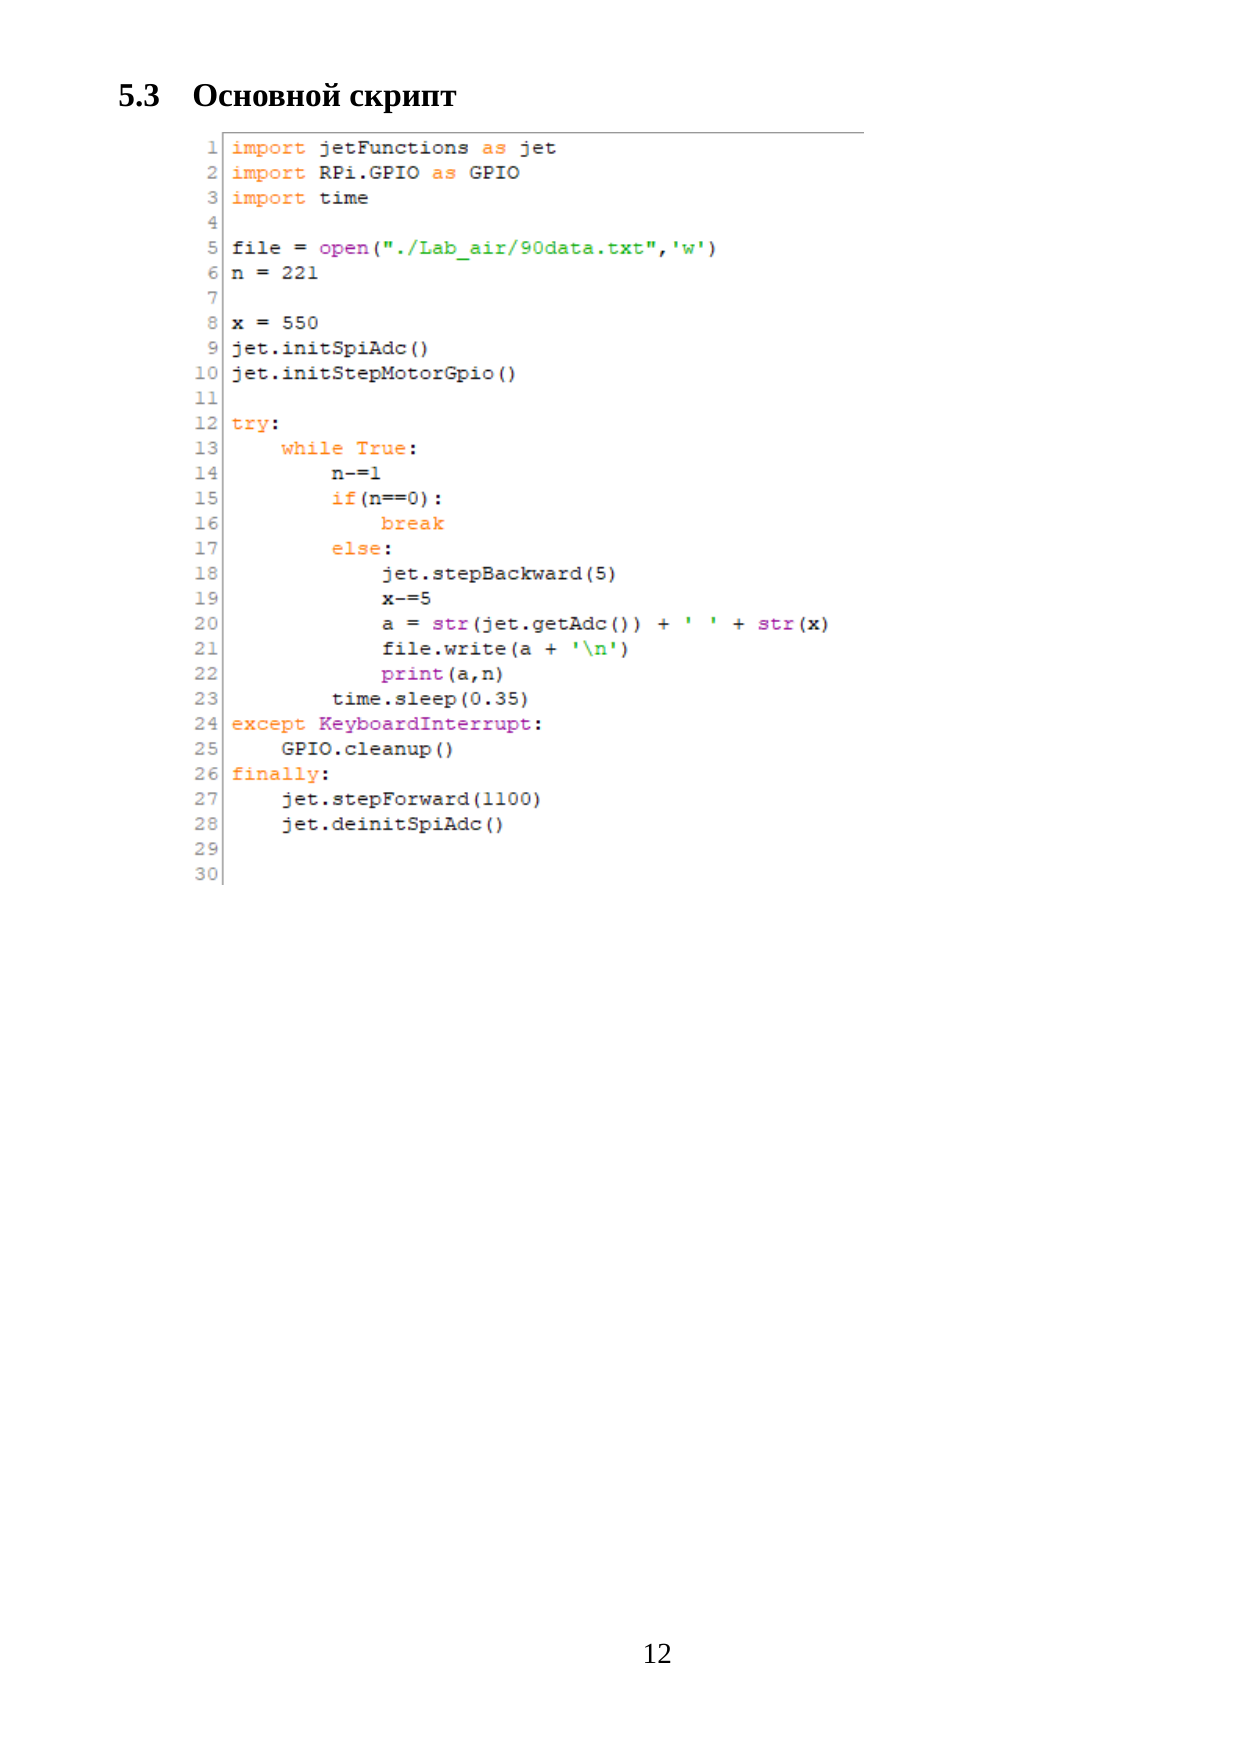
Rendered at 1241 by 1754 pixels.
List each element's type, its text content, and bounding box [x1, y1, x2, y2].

subtitle Основной скрипт [118, 75, 1122, 113]
